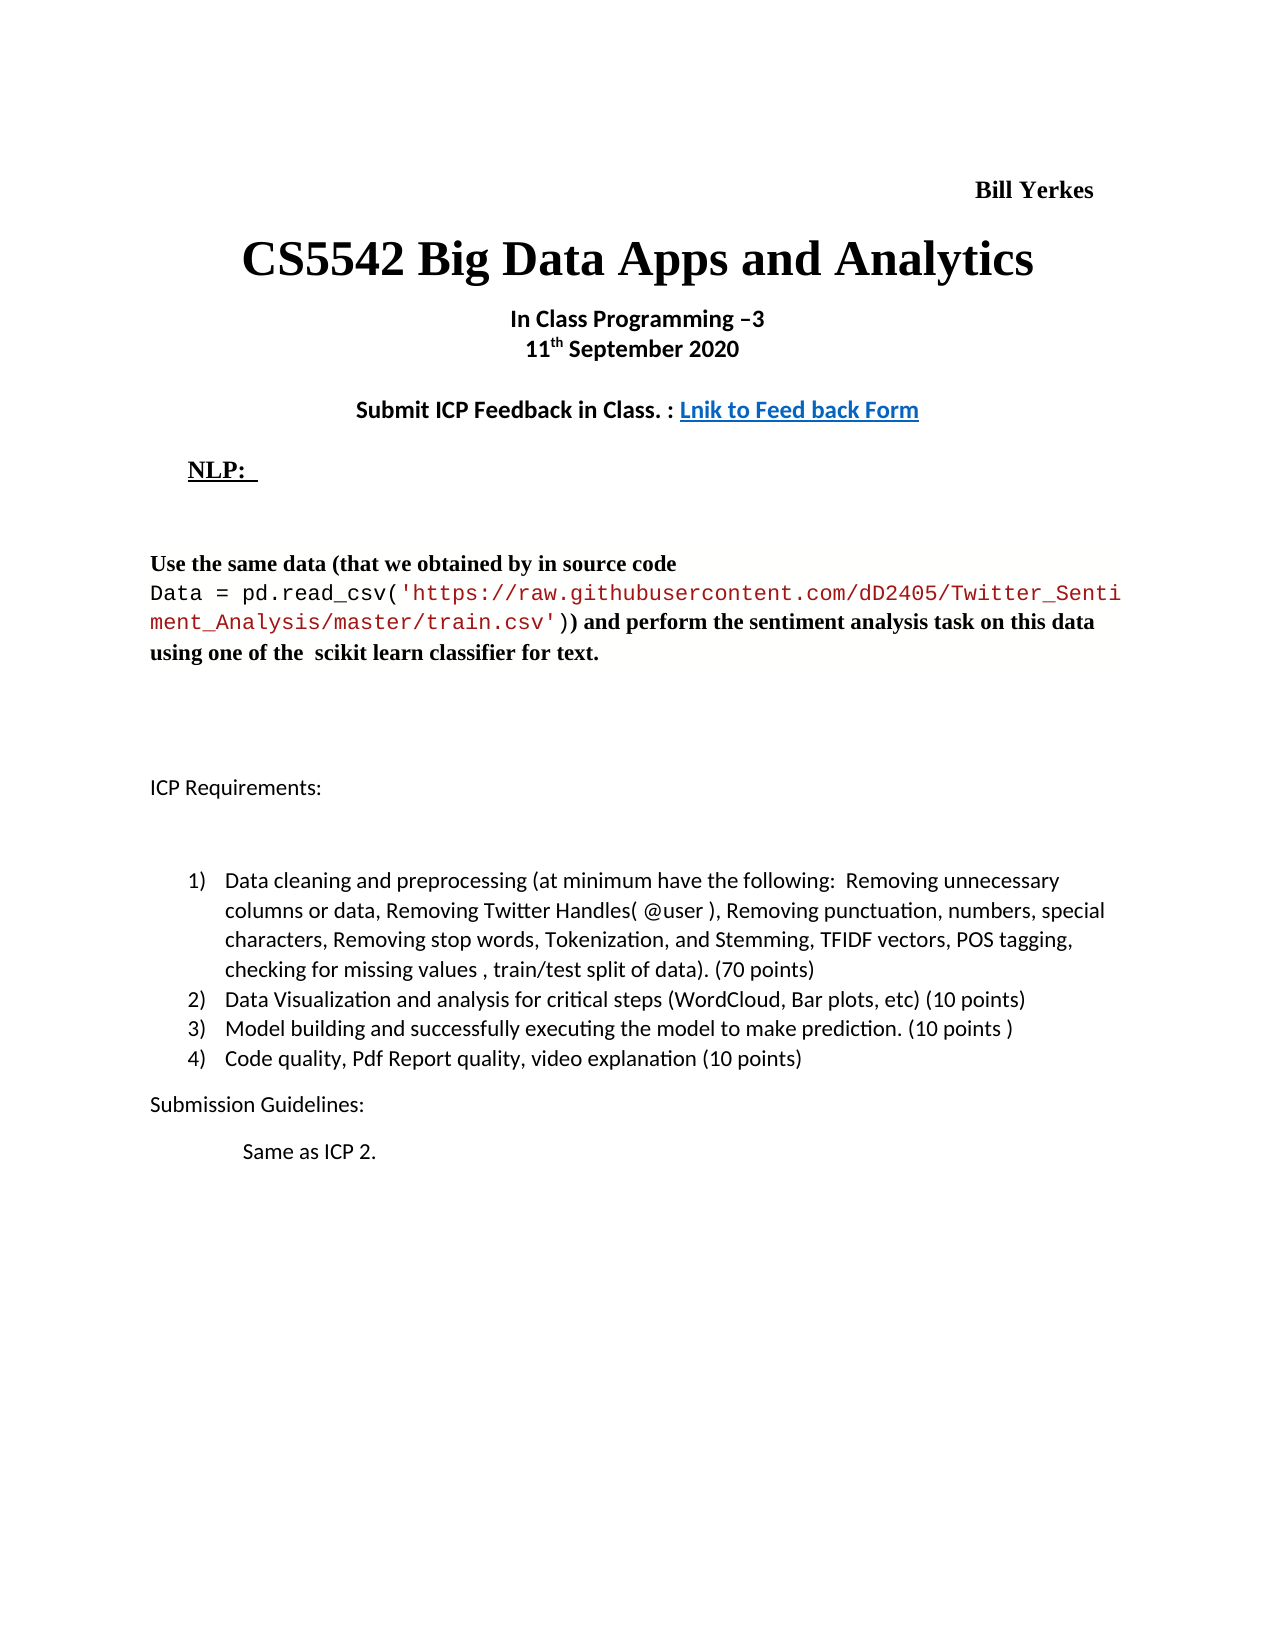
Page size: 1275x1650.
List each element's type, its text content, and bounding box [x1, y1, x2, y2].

text CS5542 Big Data Apps and Analytics [150, 229, 1125, 286]
text Use the same data (that we obtained by in source code Data = pd.read_csv('https://raw.githubusercontent.com/dD2405/Twitter_Sentiment_Analysis/master/train.csv')) and perform the sentiment analysis task on this data using one of the scikit learn classifier for text. [150, 547, 1125, 666]
list NLP: [187, 455, 1125, 484]
text Submit ICP Feedback in Class. : Lnik to Feed back Form [150, 394, 1125, 425]
text Bill Yerkes [975, 175, 1125, 204]
text ICP Requirements: [150, 773, 1125, 801]
text Submission Guidelines: [150, 1091, 1125, 1119]
list Model building and successfully executing the model to make prediction. (10 points ) [187, 1014, 1125, 1043]
text In Class Programming –3 [150, 303, 1125, 333]
list Data cleaning and preprocessing (at minimum have the following: Removing unnecessary columns or data, Removing Twitter Handles( @user ), Removing punctuation, numbers, special characters, Removing stop words, Tokenization, and Stemming, TFIDF vectors, POS tagging, checking for missing values , train/test split of data). (70 points) [187, 866, 1125, 983]
text Same as ICP 2. [150, 1137, 1125, 1165]
list Code quality, Pdf Report quality, video explanation (10 points) [187, 1044, 1125, 1072]
text 11th September 2020 [450, 333, 1125, 364]
list Data Visualization and analysis for critical steps (WordCloud, Bar plots, etc) (10 points) [187, 985, 1125, 1013]
